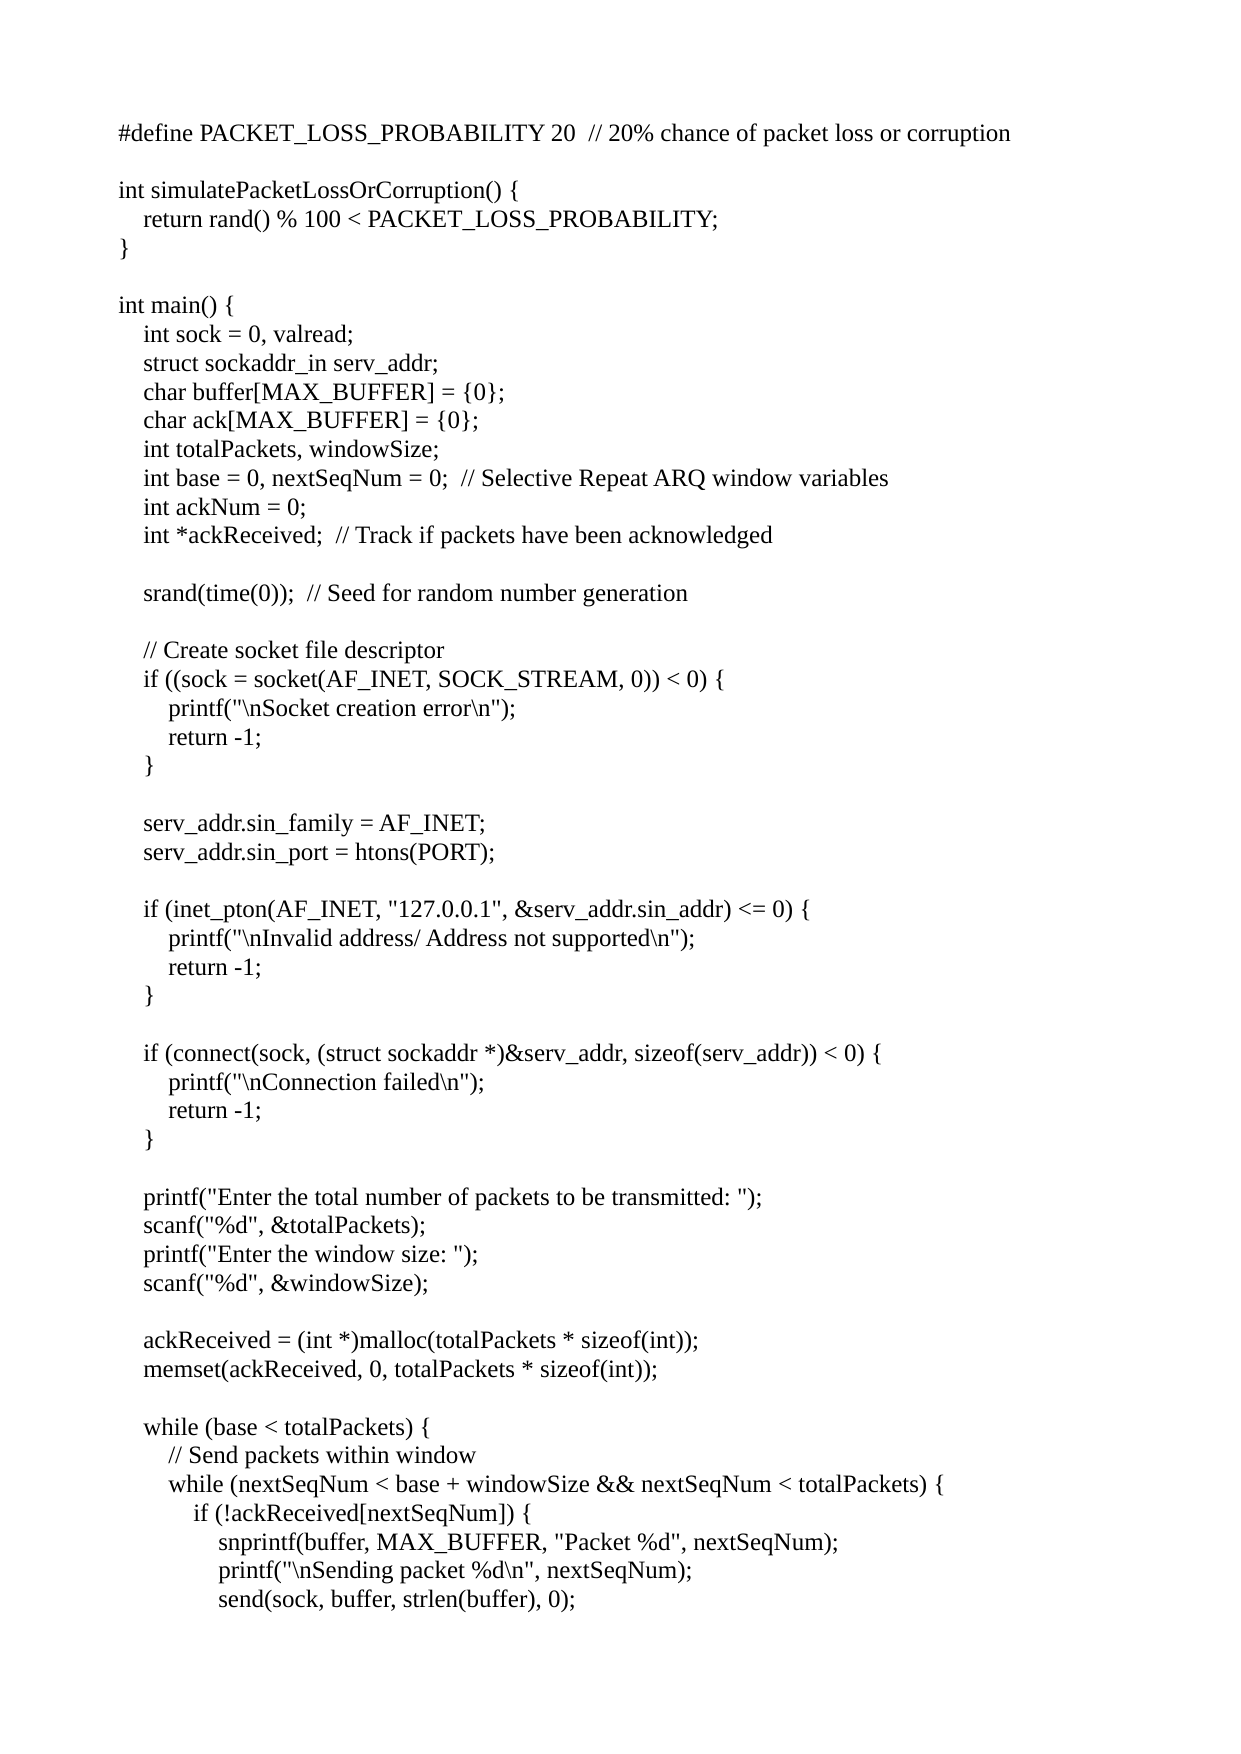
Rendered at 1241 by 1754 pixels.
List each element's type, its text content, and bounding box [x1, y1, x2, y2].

text printf("\nSocket creation error\n"); [118, 693, 1122, 722]
text return rand() % 100 < PACKET_LOSS_PROBABILITY; [118, 204, 1122, 233]
text int sock = 0, valread; [118, 319, 1122, 348]
text #define PACKET_LOSS_PROBABILITY 20 // 20% chance of packet loss or corruption [118, 118, 1122, 147]
text } [118, 981, 1122, 1009]
text int totalPackets, windowSize; [118, 434, 1122, 463]
text serv_addr.sin_family = AF_INET; [118, 808, 1122, 837]
text return -1; [118, 722, 1122, 751]
text int *ackReceived; // Track if packets have been acknowledged [118, 521, 1122, 549]
text printf("\nSending packet %d\n", nextSeqNum); [118, 1556, 1122, 1584]
text if (inet_pton(AF_INET, "127.0.0.1", &serv_addr.sin_addr) <= 0) { [118, 894, 1122, 923]
text srand(time(0)); // Seed for random number generation [118, 578, 1122, 607]
text serv_addr.sin_port = htons(PORT); [118, 837, 1122, 866]
text scanf("%d", &totalPackets); [118, 1211, 1122, 1239]
text } [118, 751, 1122, 779]
text snprintf(buffer, MAX_BUFFER, "Packet %d", nextSeqNum); [118, 1527, 1122, 1556]
text printf("\nConnection failed\n"); [118, 1067, 1122, 1096]
text if (!ackReceived[nextSeqNum]) { [118, 1498, 1122, 1527]
text printf("\nInvalid address/ Address not supported\n"); [118, 923, 1122, 952]
text memset(ackReceived, 0, totalPackets * sizeof(int)); [118, 1354, 1122, 1383]
text return -1; [118, 952, 1122, 981]
text while (base < totalPackets) { [118, 1412, 1122, 1441]
text scanf("%d", &windowSize); [118, 1268, 1122, 1297]
text int main() { [118, 291, 1122, 319]
text } [118, 1124, 1122, 1153]
text if ((sock = socket(AF_INET, SOCK_STREAM, 0)) < 0) { [118, 664, 1122, 693]
text return -1; [118, 1096, 1122, 1124]
text while (nextSeqNum < base + windowSize && nextSeqNum < totalPackets) { [118, 1469, 1122, 1498]
text } [118, 233, 1122, 262]
text send(sock, buffer, strlen(buffer), 0); [118, 1584, 1122, 1613]
text // Send packets within window [118, 1441, 1122, 1469]
text struct sockaddr_in serv_addr; [118, 348, 1122, 377]
text int base = 0, nextSeqNum = 0; // Selective Repeat ARQ window variables [118, 463, 1122, 492]
text int simulatePacketLossOrCorruption() { [118, 176, 1122, 204]
text int ackNum = 0; [118, 492, 1122, 521]
text ackReceived = (int *)malloc(totalPackets * sizeof(int)); [118, 1326, 1122, 1354]
text printf("Enter the total number of packets to be transmitted: "); [118, 1182, 1122, 1211]
text // Create socket file descriptor [118, 636, 1122, 664]
text char ack[MAX_BUFFER] = {0}; [118, 406, 1122, 434]
text if (connect(sock, (struct sockaddr *)&serv_addr, sizeof(serv_addr)) < 0) { [118, 1038, 1122, 1067]
text printf("Enter the window size: "); [118, 1239, 1122, 1268]
text char buffer[MAX_BUFFER] = {0}; [118, 377, 1122, 406]
